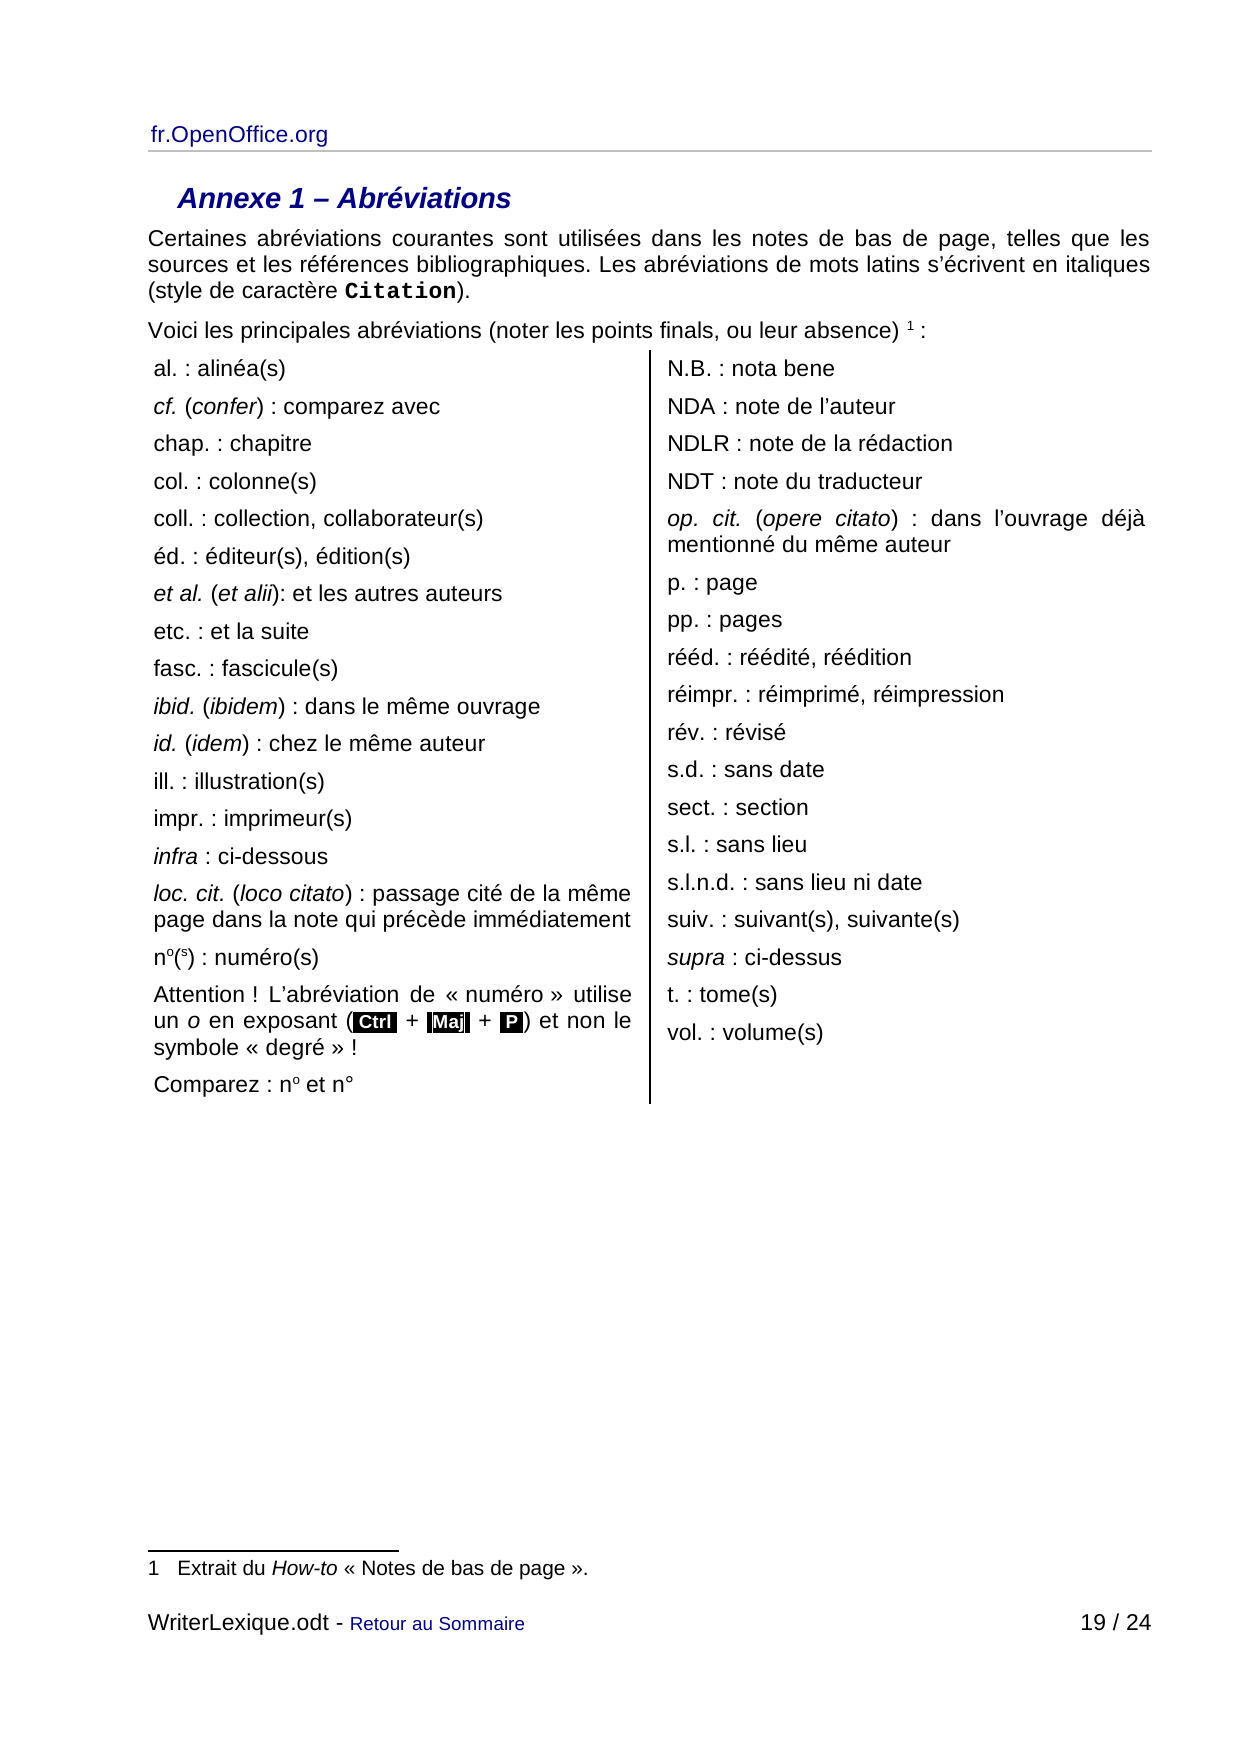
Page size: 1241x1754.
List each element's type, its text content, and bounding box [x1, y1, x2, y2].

table_cell ibid. (ibidem) : dans le même ouvrage [148, 687, 638, 725]
table_cell ill. : illustration(s) [148, 762, 638, 800]
table_cell NDT : note du traducteur [661, 462, 1152, 500]
table_cell rév. : révisé [661, 713, 1152, 751]
table_cell col. : colonne(s) [148, 462, 638, 500]
table_cell et al. (et alii): et les autres auteurs [148, 575, 638, 612]
table_cell NDLR : note de la rédaction [661, 425, 1152, 462]
table_cell pp. : pages [661, 601, 1152, 638]
table_header al. : alinéa(s) [148, 350, 638, 387]
text Voici les principales abréviations (noter les points finals, ou leur absence) : [148, 318, 1152, 344]
table_cell s.d. : sans date [661, 751, 1152, 788]
table_cell op. cit. (opere citato) : dans l’ouvrage déjà mentionné du même auteur [661, 500, 1152, 563]
table_cell p. : page [661, 563, 1152, 601]
table_cell fasc. : fascicule(s) [148, 650, 638, 687]
table_cell coll. : collection, collaborateur(s) [148, 500, 638, 537]
table_cell rééd. : réédité, réédition [661, 638, 1152, 676]
table_cell N.B. : nota bene [661, 350, 1152, 387]
table_cell loc. cit. (loco citato) : passage cité de la même page dans la note qui précède immédiatement [148, 875, 638, 938]
table_cell id. (idem) : chez le même auteur [148, 725, 638, 762]
table_cell etc. : et la suite [148, 612, 638, 650]
text Extrait du How-to « Notes de bas de page ». [148, 1557, 1152, 1580]
table_cell t. : tome(s) [661, 976, 1152, 1013]
table_cell vol. : volume(s) [661, 1013, 1152, 1051]
table_cell s.l.n.d. : sans lieu ni date [661, 863, 1152, 901]
table_cell suiv. : suivant(s), suivante(s) [661, 901, 1152, 938]
table_cell no(s) : numéro(s) Attention ! L’abréviation de « numéro » utilise un o en exposant ( Ctrl + Maj + P ) et non le symbole « degré » ! Comparez : no et n° [148, 938, 638, 1103]
table_cell NDA : note de l’auteur [661, 387, 1152, 425]
table_cell sect. : section [661, 788, 1152, 826]
table_cell supra : ci-dessus [661, 938, 1152, 976]
table_cell éd. : éditeur(s), édition(s) [148, 537, 638, 575]
table_cell cf. (confer) : comparez avec [148, 387, 638, 425]
table_cell impr. : imprimeur(s) [148, 800, 638, 837]
text Certaines abréviations courantes sont utilisées dans les notes de bas de page, telles que les sources et les références bibliographiques. Les abréviations de mots latins s’écrivent en italiques (style de caractère Citation). [148, 226, 1152, 306]
table_cell chap. : chapitre [148, 425, 638, 462]
subtitle Annexe 1 – Abréviations [177, 182, 1152, 214]
table_cell s.l. : sans lieu [661, 826, 1152, 863]
table_cell infra : ci-dessous [148, 837, 638, 875]
table_cell réimpr. : réimprimé, réimpression [661, 676, 1152, 713]
